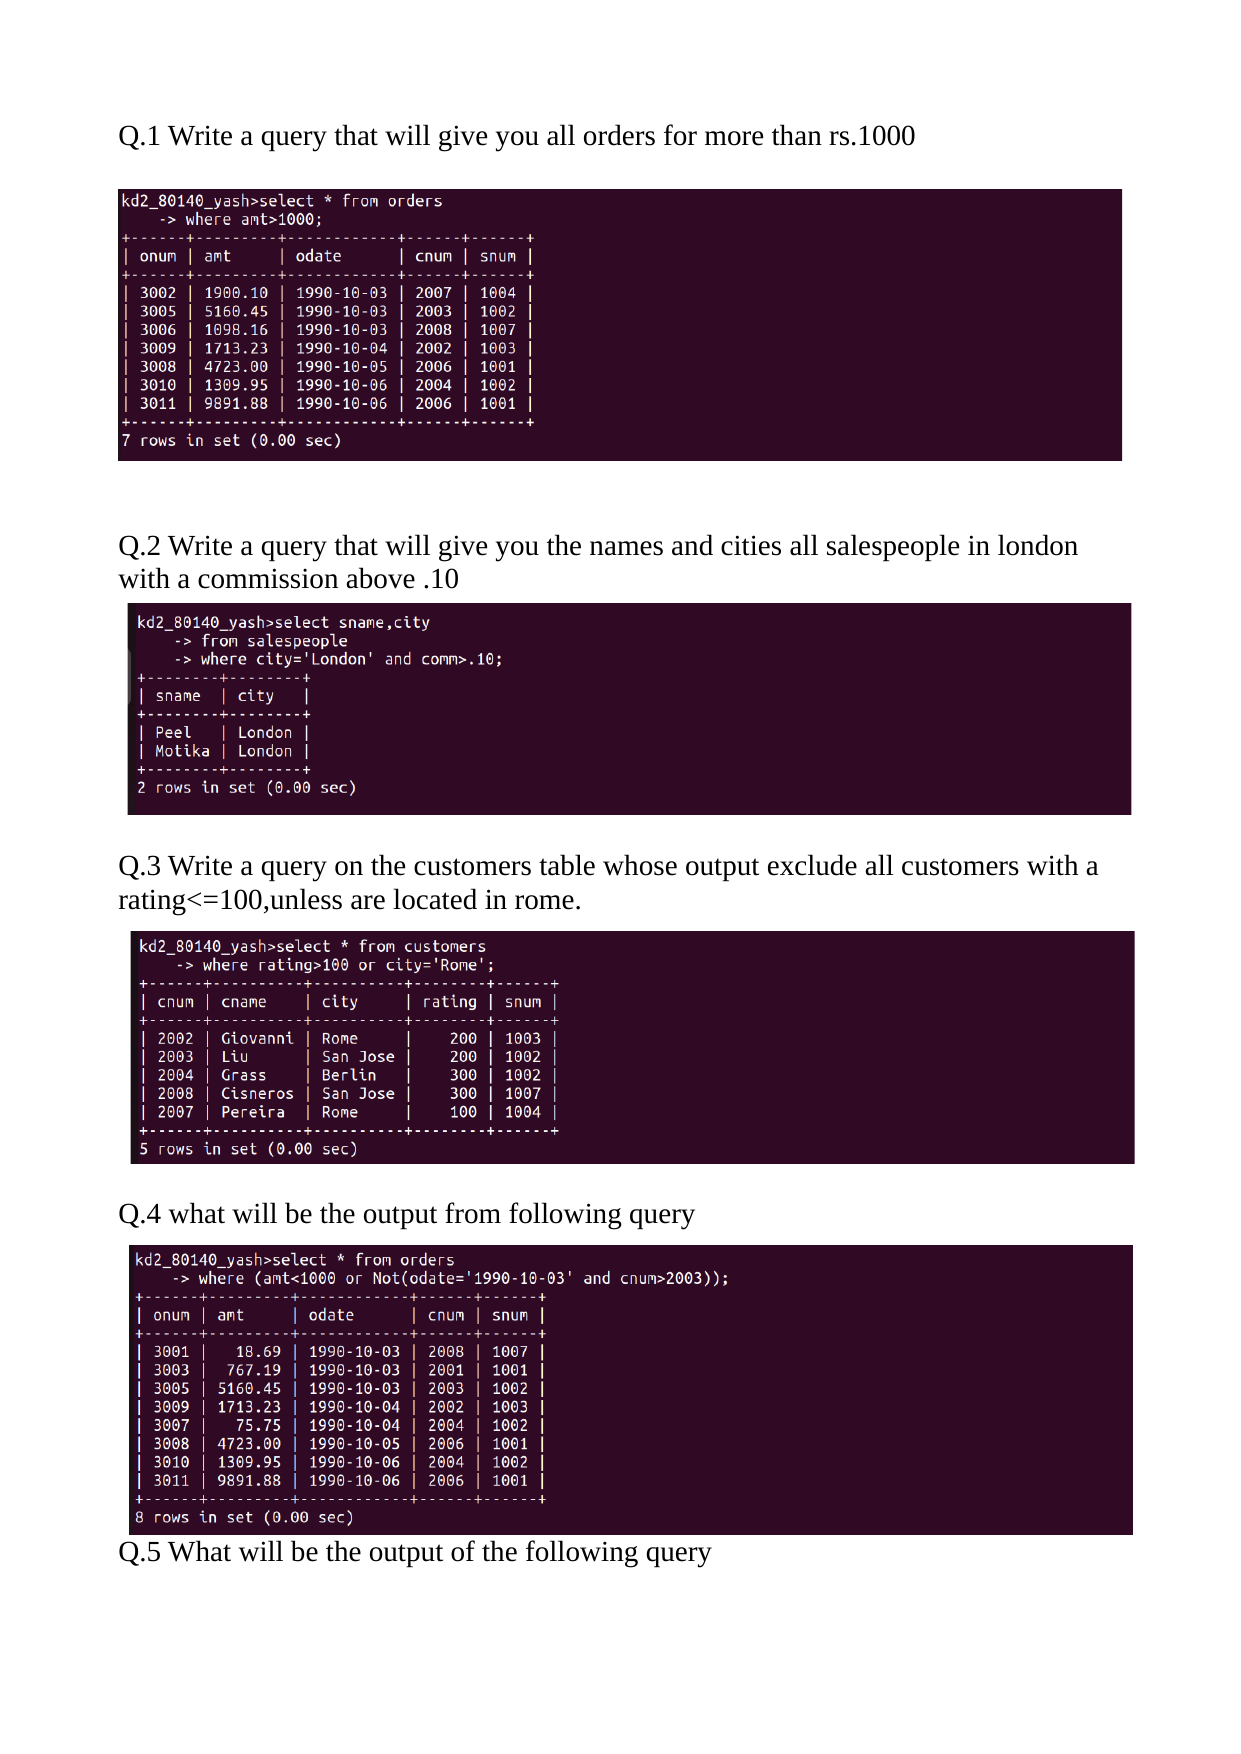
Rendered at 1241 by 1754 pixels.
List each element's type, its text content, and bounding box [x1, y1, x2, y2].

text Q.5 What will be the output of the following query [118, 1230, 1122, 1568]
picture [127, 603, 1132, 815]
picture [118, 189, 1123, 461]
text Q.4 what will be the output from following query [118, 1197, 1122, 1230]
text Q.2 Write a query that will give you the names and cities all salespeople in london with a commission above .10 [118, 528, 1122, 595]
picture [130, 931, 1135, 1164]
text Q.1 Write a query that will give you all orders for more than rs.1000 [118, 118, 1122, 152]
text Q.3 Write a query on the customers table whose output exclude all customers with a rating<=100,unless are located in rome. [118, 848, 1122, 916]
picture [129, 1245, 1133, 1535]
